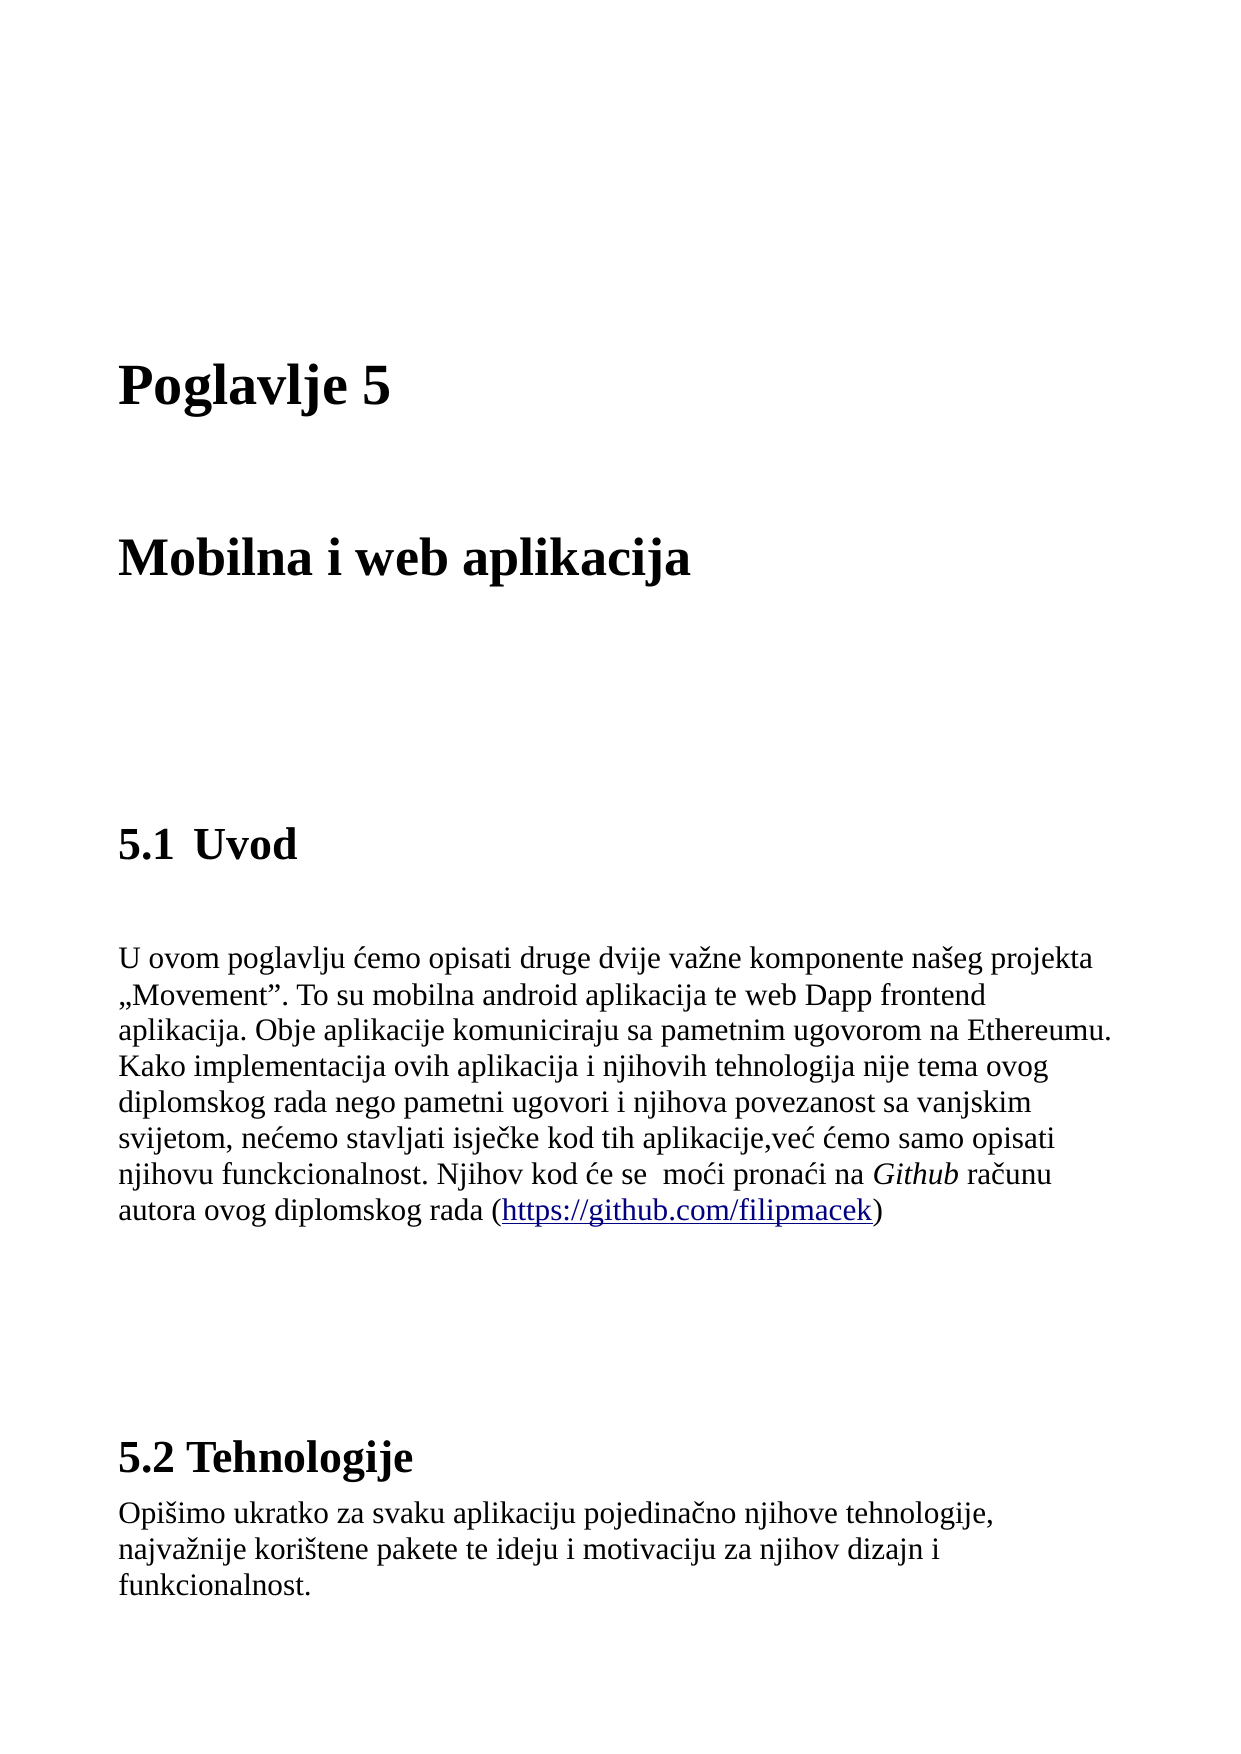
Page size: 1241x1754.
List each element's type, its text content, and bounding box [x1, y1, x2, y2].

text Mobilna i web aplikacija [118, 525, 1122, 587]
text 5.1 Uvod [118, 817, 1122, 869]
text 5.2 Tehnologije [118, 1429, 1122, 1482]
text U ovom poglavlju ćemo opisati druge dvije važne komponente našeg projekta „Movement”. To su mobilna android aplikacija te web Dapp frontend aplikacija. Obje aplikacije komuniciraju sa pametnim ugovorom na Ethereumu. [118, 940, 1122, 1048]
text Kako implementacija ovih aplikacija i njihovih tehnologija nije tema ovog diplomskog rada nego pametni ugovori i njihova povezanost sa vanjskim svijetom, nećemo stavljati isječke kod tih aplikacije,već ćemo samo opisati njihovu funckcionalnost. Njihov kod će se moći pronaći na Github računu autora ovog diplomskog rada (https://github.com/filipmacek) [118, 1048, 1122, 1227]
text Poglavlje 5 [118, 350, 1122, 417]
text Opišimo ukratko za svaku aplikaciju pojedinačno njihove tehnologije, najvažnije korištene pakete te ideju i motivaciju za njihov dizajn i funkcionalnost. [118, 1494, 1122, 1602]
